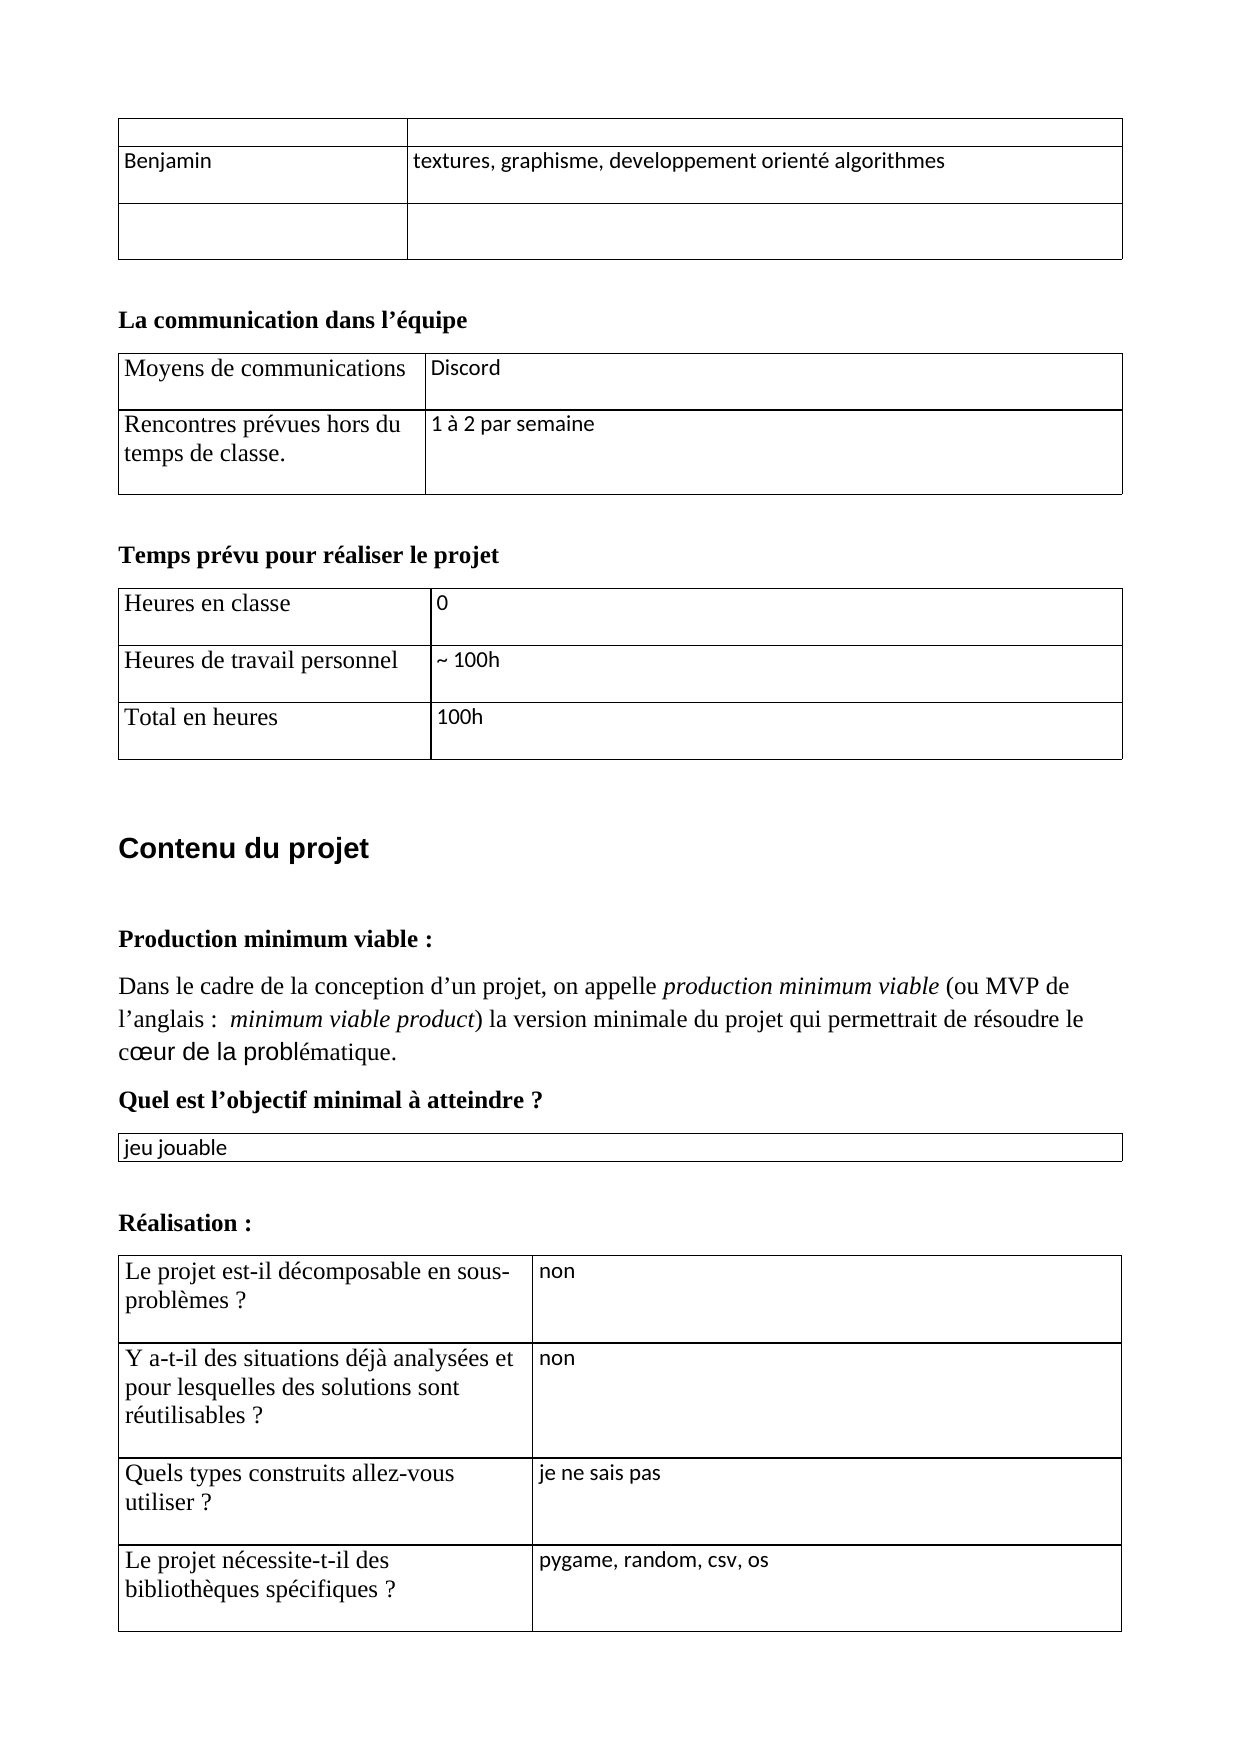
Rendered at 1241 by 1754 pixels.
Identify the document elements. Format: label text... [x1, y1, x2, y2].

table_cell [408, 204, 1122, 259]
table_cell Heures de travail personnel [119, 646, 430, 702]
table_cell [408, 119, 1122, 146]
table_header Le projet est-il décomposable en sous-problèmes ? [119, 1256, 532, 1342]
text Quel est l’objectif minimal à atteindre ? [118, 1085, 1122, 1114]
table_header jeu jouable [119, 1134, 1122, 1161]
table_cell Benjamin [119, 147, 407, 203]
table_header Discord [426, 354, 1122, 409]
table_cell Y a-t-il des situations déjà analysées et pour lesquelles des solutions sont réutilisables ? [119, 1344, 532, 1457]
text Temps prévu pour réaliser le projet [118, 541, 1122, 569]
table_cell Quels types construits allez-vous utiliser ? [119, 1459, 532, 1544]
text Production minimum viable : [118, 924, 1122, 952]
table_cell 100h [432, 703, 1122, 759]
table_cell pygame, random, csv, os [533, 1546, 1121, 1631]
table_cell Le projet nécessite-t-il des bibliothèques spécifiques ? [119, 1546, 532, 1631]
table_cell [119, 119, 407, 146]
table_header Moyens de communications [119, 354, 425, 409]
text Réalisation : [118, 1208, 1122, 1236]
text Dans le cadre de la conception d’un projet, on appelle production minimum viable (ou MVP de l’anglais : minimum viable product) la version minimale du projet qui permettrait de résoudre le cœur de la problématique. [118, 971, 1122, 1066]
table_cell ~ 100h [432, 646, 1122, 702]
table_cell 1 à 2 par semaine [426, 411, 1122, 494]
table_cell Rencontres prévues hors du temps de classe. [119, 411, 425, 494]
table_cell non [533, 1344, 1121, 1457]
table_cell je ne sais pas [533, 1459, 1121, 1544]
text La communication dans l’équipe [118, 306, 1122, 334]
table_header Heures en classe [119, 589, 430, 645]
table_cell [119, 204, 407, 259]
table_header 0 [432, 589, 1122, 645]
table_cell Total en heures [119, 703, 430, 759]
table_header non [533, 1256, 1121, 1342]
table_cell textures, graphisme, developpement orienté algorithmes [408, 147, 1122, 203]
text Contenu du projet [118, 831, 1122, 864]
